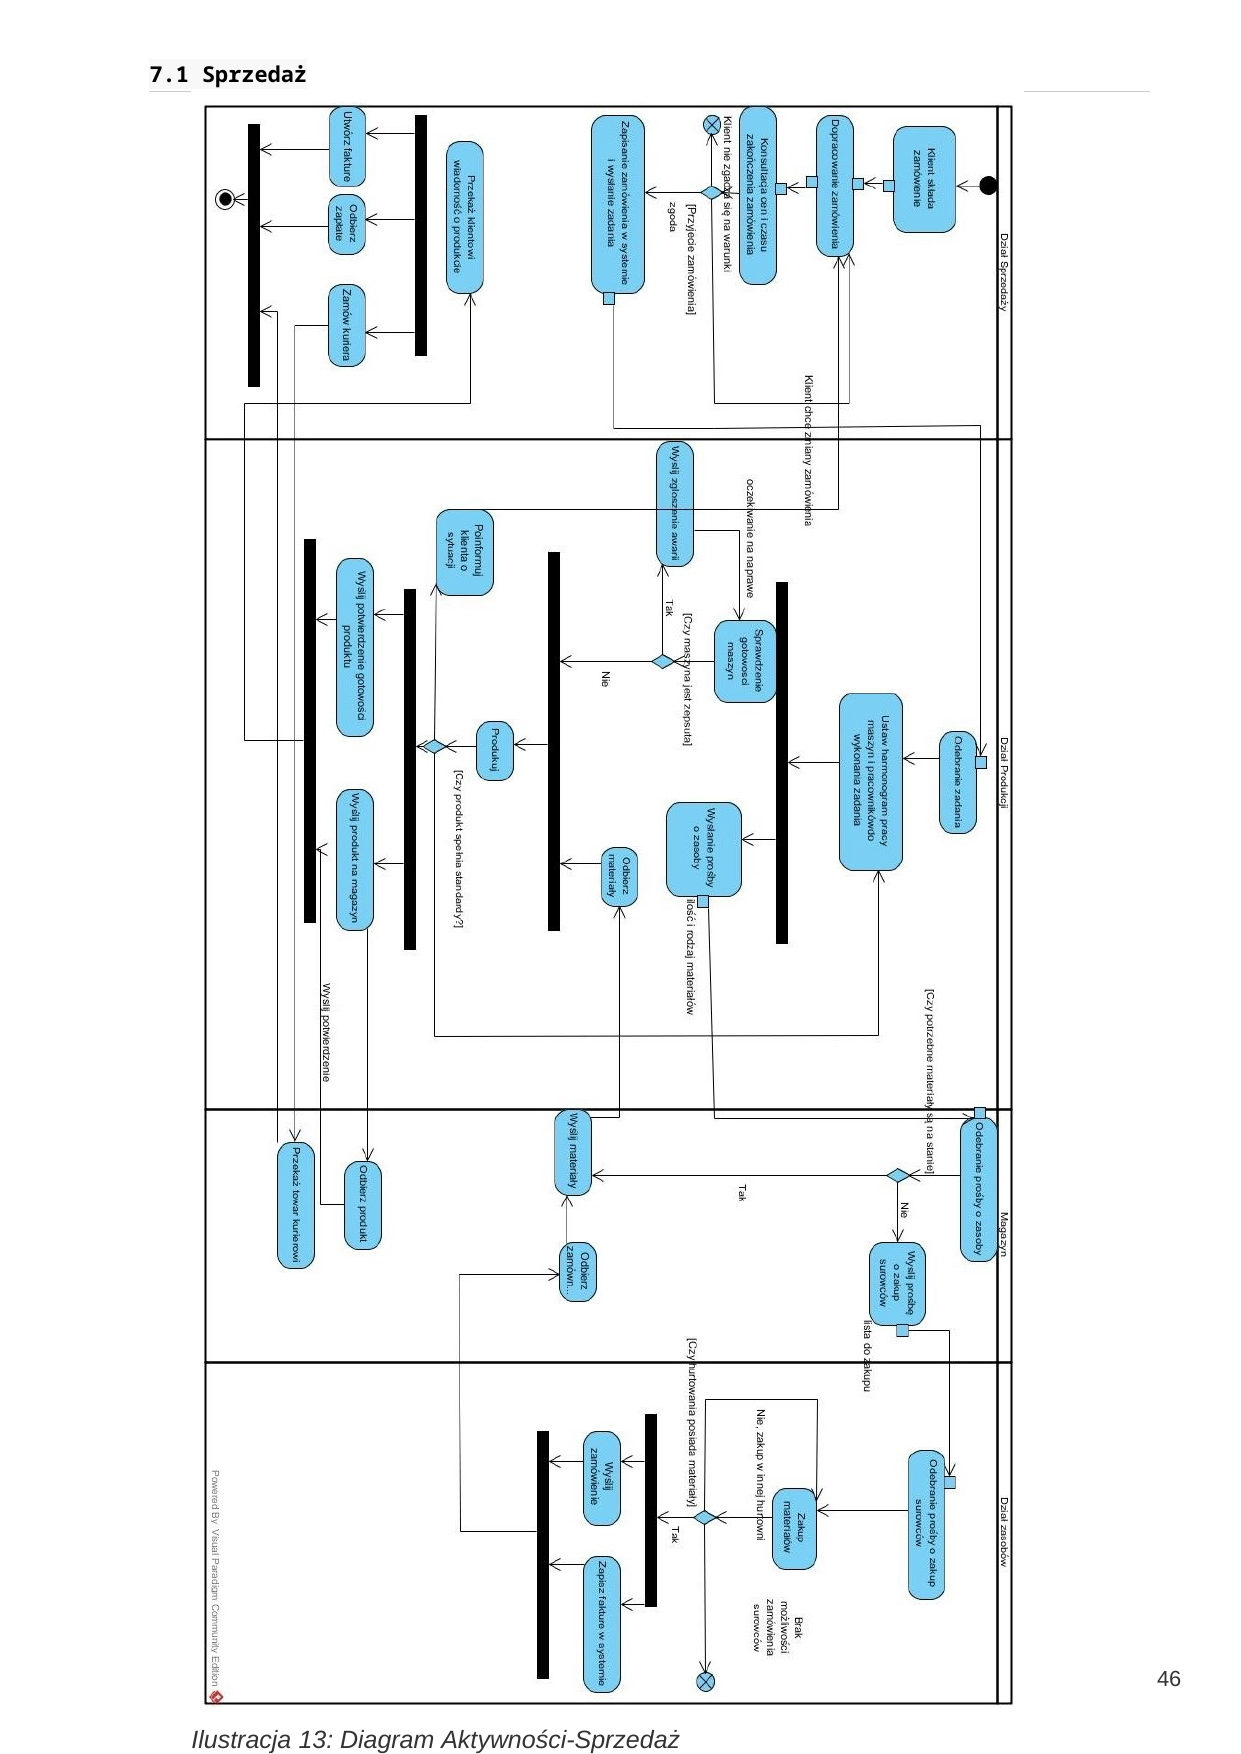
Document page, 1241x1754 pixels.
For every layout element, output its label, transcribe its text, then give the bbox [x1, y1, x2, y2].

picture [200, 102, 1015, 1708]
subtitle 7.1 Sprzedaż [149, 59, 1150, 102]
text Ilustracja 13: Diagram Aktywności-Sprzedaż [191, 102, 1024, 1754]
